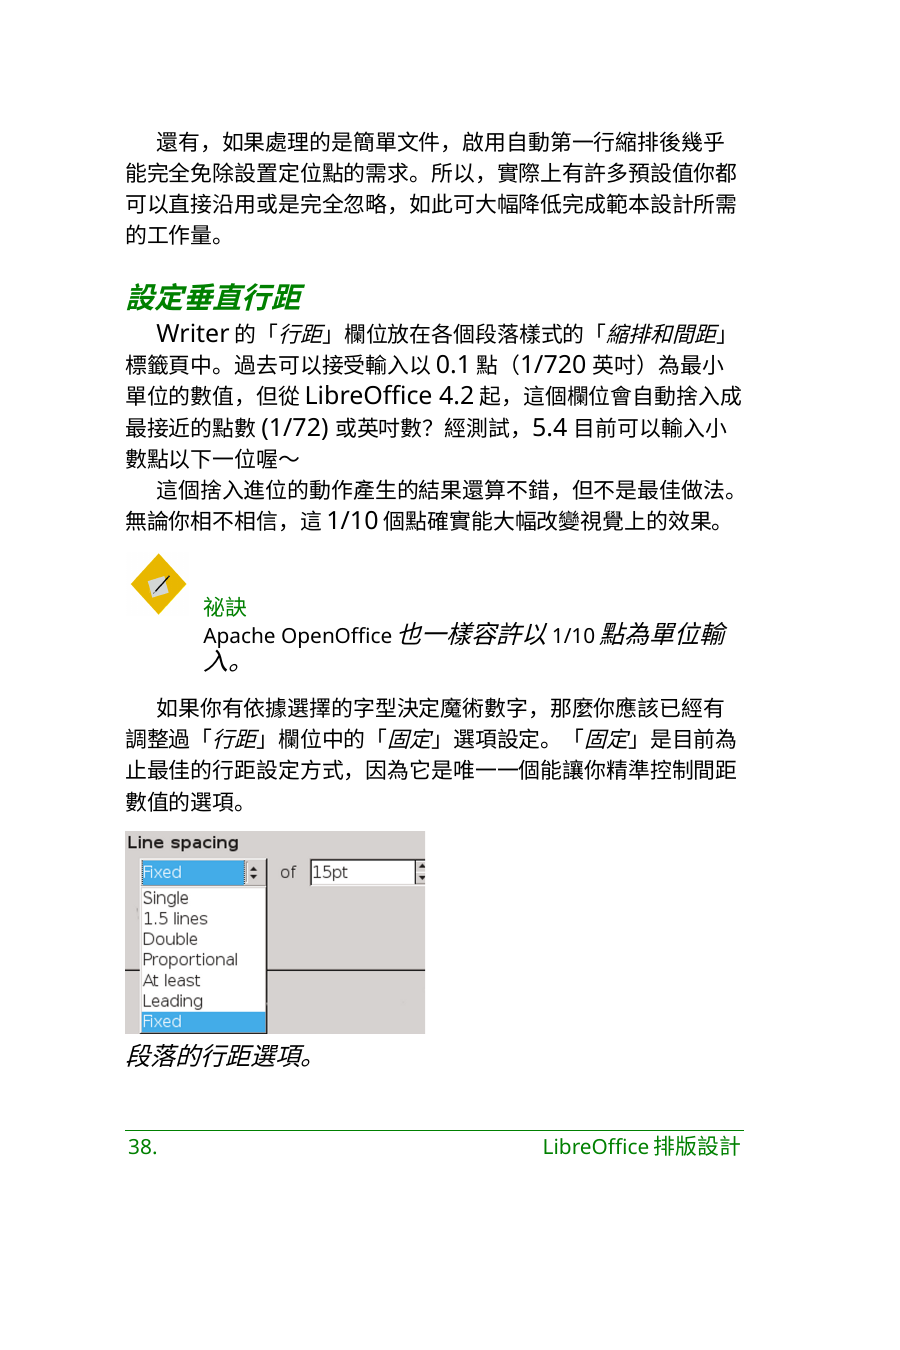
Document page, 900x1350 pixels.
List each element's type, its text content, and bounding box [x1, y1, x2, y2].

text 如果你有依據選擇的字型決定魔術數字，那麼你應該已經有調整過「行距」欄位中的「固定」選項設定。「固定」是目前為止最佳的行距設定方式，因為它是唯一一個能讓你精準控制間距數值的選項。 [125, 691, 744, 816]
text Writer的「行距」欄位放在各個段落樣式的「縮排和間距」標籤頁中。過去可以接受輸入以0.1點（1/720 英吋）為最小單位的數值，但從LibreOffice 4.2起，這個欄位會自動捨入成最接近的點數 (1/72) 或英吋數？經測試，5.4 目前可以輸入小數點以下一位喔～ [125, 317, 744, 473]
subtitle 設定垂直行距 [125, 275, 744, 317]
table_header [125, 832, 744, 1035]
picture [126, 552, 189, 616]
table_cell 段落的行距選項。 [125, 1035, 744, 1070]
text 這個捨入進位的動作產生的結果還算不錯，但不是最佳做法。無論你相不相信，這1/10個點確實能大幅改變視覺上的效果。 [125, 473, 744, 536]
picture [125, 831, 426, 1034]
text 還有，如果處理的是簡單文件，啟用自動第一行縮排後幾乎能完全免除設置定位點的需求。所以，實際上有許多預設值你都可以直接沿用或是完全忽略，如此可大幅降低完成範本設計所需的工作量。 [125, 125, 744, 250]
list 祕訣 [125, 552, 744, 621]
text Apache OpenOffice也一樣容許以1/10點為單位輸入。 [203, 621, 744, 676]
